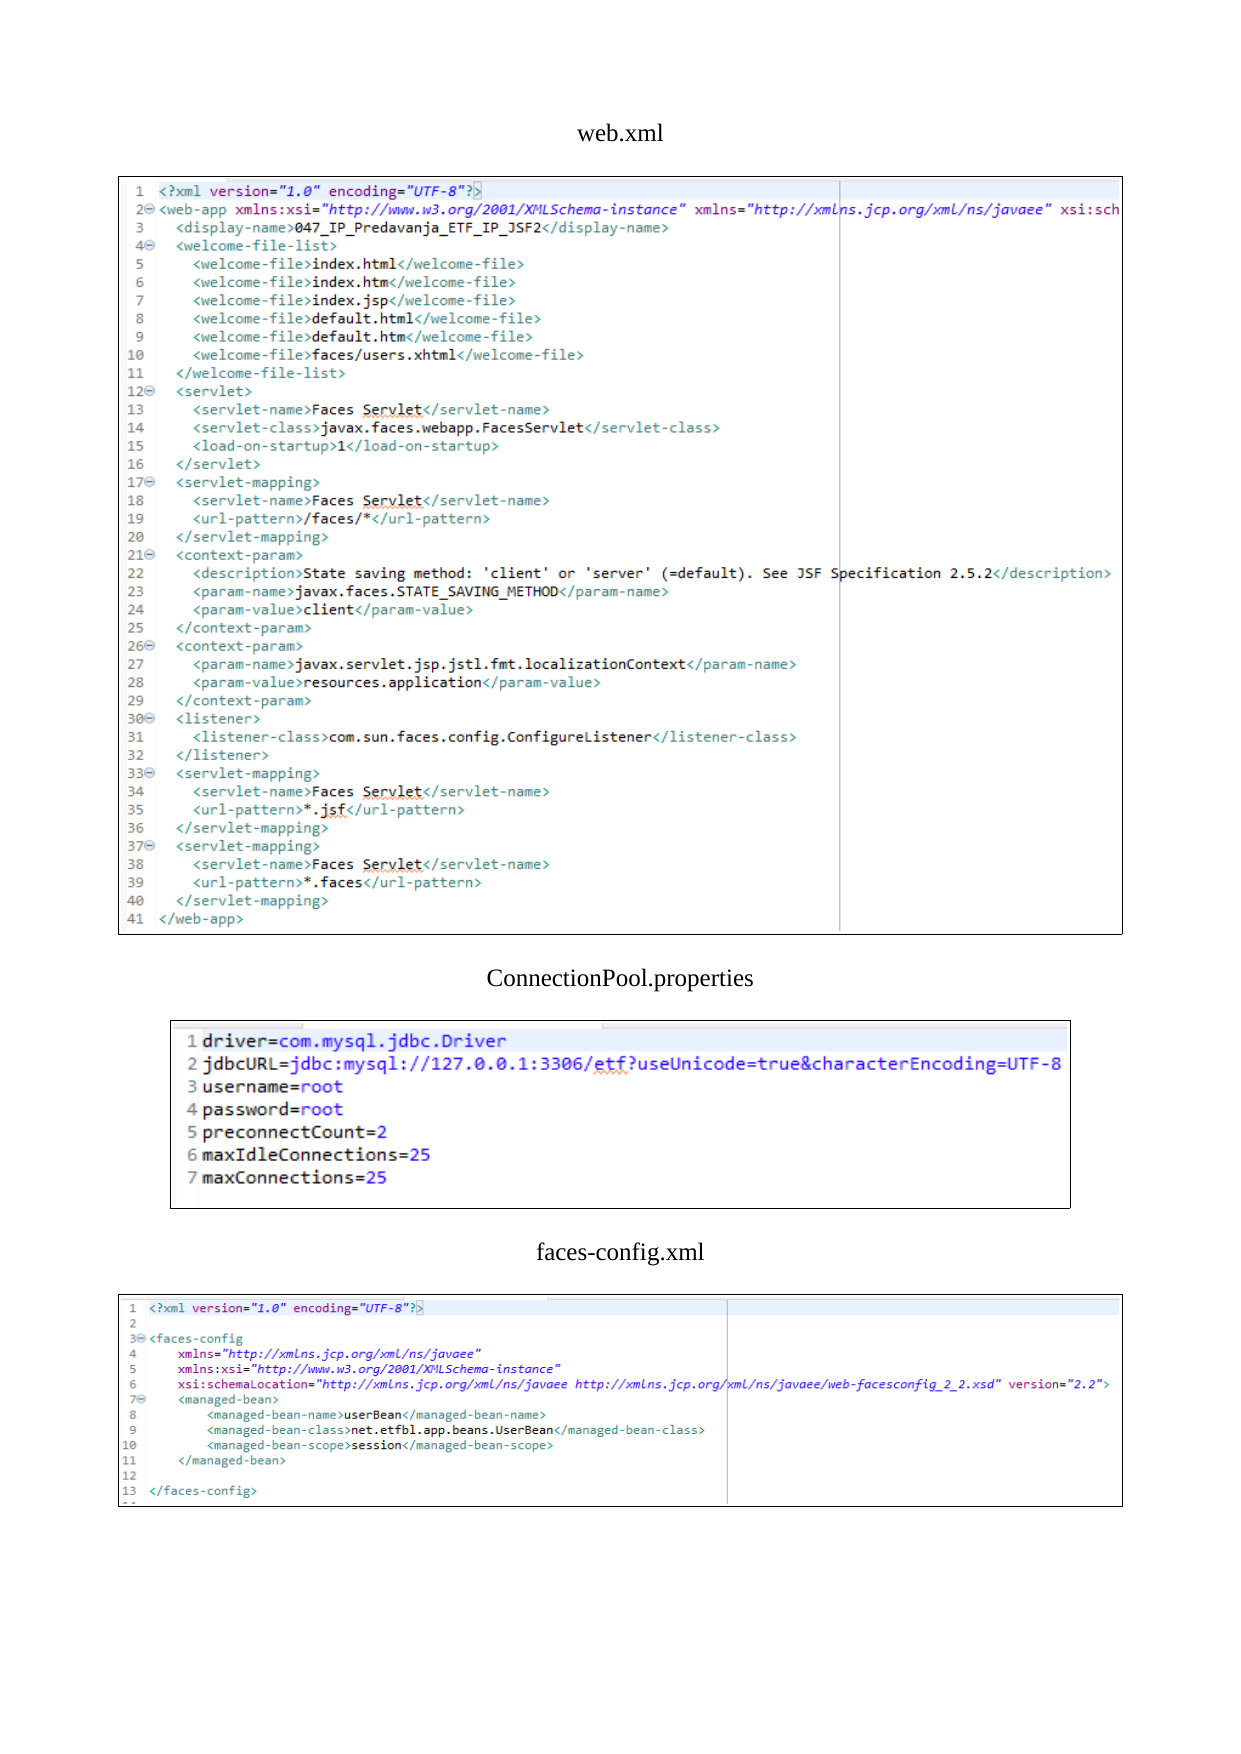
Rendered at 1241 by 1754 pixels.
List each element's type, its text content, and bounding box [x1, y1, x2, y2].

picture [121, 178, 1119, 931]
picture [121, 1297, 1119, 1504]
text web.xml [118, 118, 1122, 147]
text ConnectionPool.properties [118, 963, 1122, 992]
text faces-config.xml [118, 1237, 1122, 1265]
picture [173, 1023, 1068, 1205]
